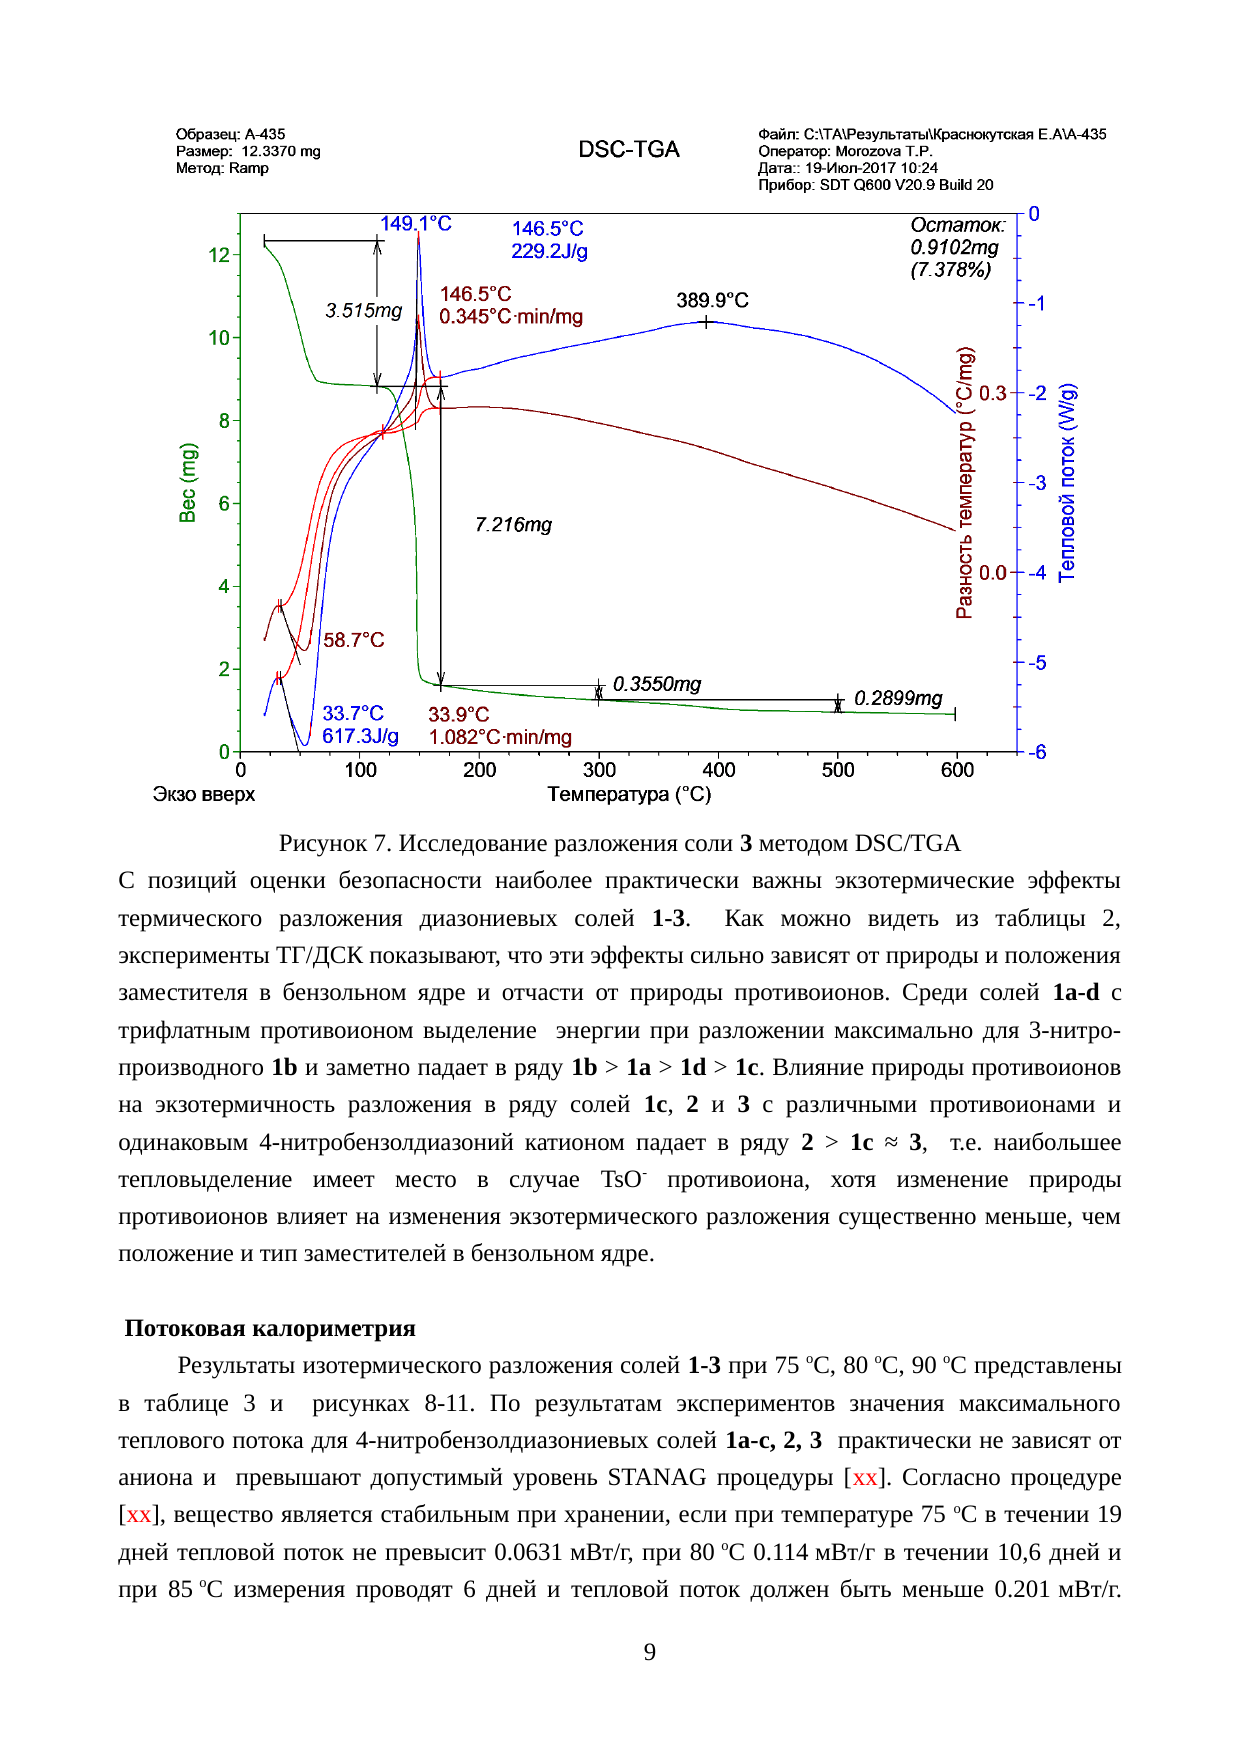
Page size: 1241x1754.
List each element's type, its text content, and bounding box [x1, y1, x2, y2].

picture [132, 88, 1107, 819]
text Потоковая калориметрия [118, 1313, 1122, 1342]
text Рисунок 7. Исследование разложения соли 3 методом DSC/TGA [118, 828, 1122, 857]
text С позиций оценки безопасности наиболее практически важны экзотермические эффекты термического разложения диазониевых солей 1-3. Как можно видеть из таблицы 2, эксперименты ТГ/ДСК показывают, что эти эффекты сильно зависят от природы и положения заместителя в бензольном ядре и отчасти от природы противоионов. Среди солей 1a-d с трифлатным противоионом выделение энергии при разложении максимально для 3-нитро-производного 1b и заметно падает в ряду 1b > 1a > 1d > 1c. Влияние природы противоионов на экзотермичность разложения в ряду солей 1c, 2 и 3 с различными противоионами и одинаковым 4-нитробензолдиазоний катионом падает в ряду 2 > 1c ≈ 3, т.е. наибольшее тепловыделение имеет место в случае TsO- противоиона, хотя изменение природы противоионов влияет на изменения экзотермического разложения существенно меньше, чем положение и тип заместителей в бензольном ядре. [118, 866, 1122, 1267]
text Результаты изотермического разложения солей 1-3 при 75 оС, 80 оС, 90 оС представлены в таблице 3 и рисунках 8-11. По результатам экспериментов значения максимального теплового потока для 4-нитробензолдиазониевых солей 1a-c, 2, 3 практически не зависят от аниона и превышают допустимый уровень STANAG процедуры [xx]. Согласно процедуре [xx], вещество является стабильным при хранении, если при температуре 75 оС в течении 19 дней тепловой поток не превысит 0.0631 мВт/г, при 80 оС 0.114 мВт/г в течении 10,6 дней и при 85 оС измерения проводят 6 дней и тепловой поток должен быть меньше 0.201 мВт/г. [118, 1350, 1122, 1603]
